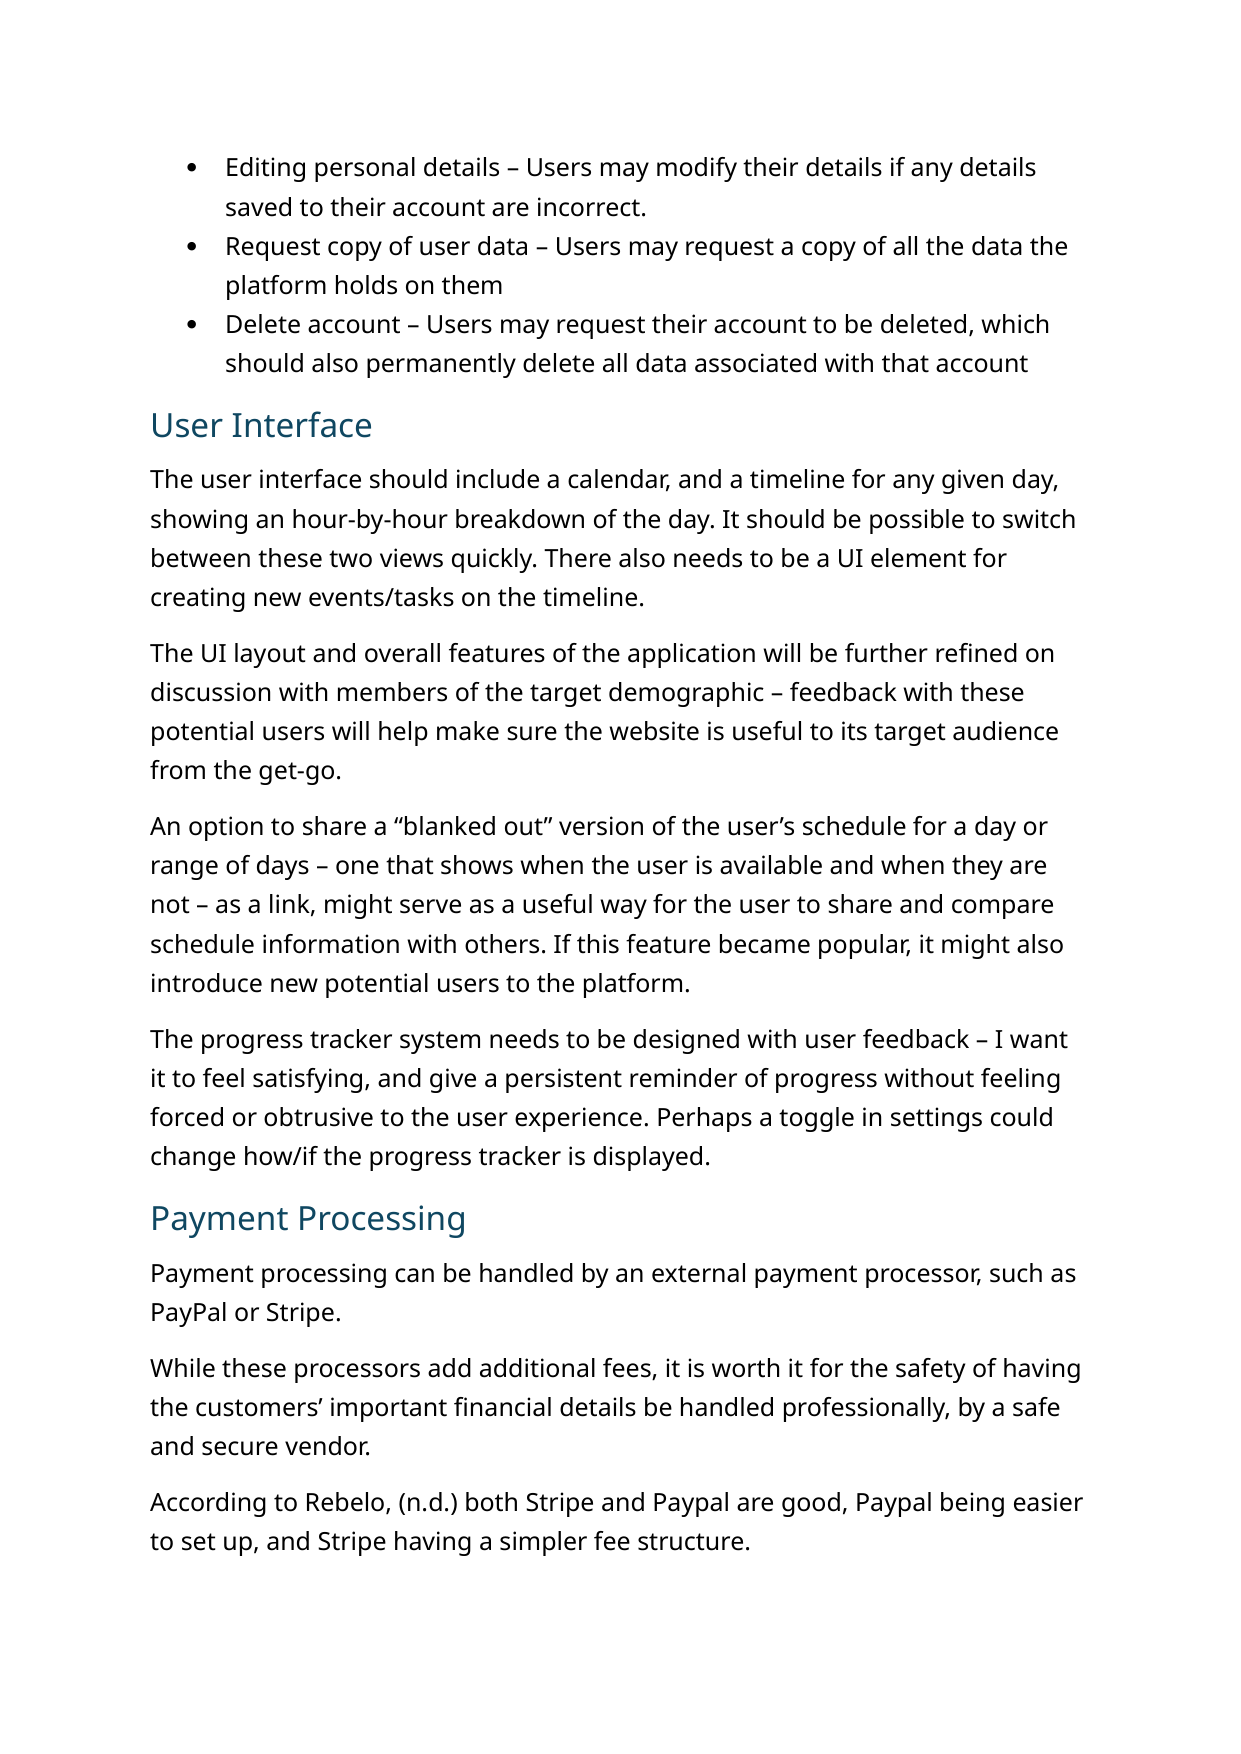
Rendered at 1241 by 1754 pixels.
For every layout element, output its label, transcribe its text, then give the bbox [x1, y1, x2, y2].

text Payment processing can be handled by an external payment processor, such as PayPal or Stripe. [150, 1255, 1090, 1328]
text The UI layout and overall features of the application will be further refined on discussion with members of the target demographic – feedback with these potential users will help make sure the website is useful to its target audience from the get-go. [150, 636, 1090, 787]
subtitle User Interface [150, 402, 1090, 447]
text The progress tracker system needs to be designed with user feedback – I want it to feel satisfying, and give a persistent reminder of progress without feeling forced or obtrusive to the user experience. Perhaps a toggle in settings could change how/if the progress tracker is displayed. [150, 1021, 1090, 1173]
list Editing personal details – Users may modify their details if any details saved to their account are incorrect. [187, 150, 1090, 223]
text The user interface should include a calendar, and a timeline for any given day, showing an hour-by-hour breakdown of the day. It should be possible to switch between these two views quickly. There also needs to be a UI element for creating new events/tasks on the timeline. [150, 462, 1090, 614]
text While these processors add additional fees, it is worth it for the safety of having the customers’ important financial details be handled professionally, by a safe and secure vendor. [150, 1350, 1090, 1463]
list Delete account – Users may request their account to be deleted, which should also permanently delete all data associated with that account [187, 307, 1090, 380]
text An option to share a “blanked out” version of the user’s schedule for a day or range of days – one that shows when the user is available and when they are not – as a link, might serve as a useful way for the user to share and compare schedule information with others. If this feature became popular, it might also introduce new potential users to the platform. [150, 809, 1090, 999]
list Request copy of user data – Users may request a copy of all the data the platform holds on them [187, 228, 1090, 302]
text According to Rebelo, (n.d.) both Stripe and Paypal are good, Paypal being easier to set up, and Stripe having a simpler fee structure. [150, 1484, 1090, 1558]
subtitle Payment Processing [150, 1195, 1090, 1240]
